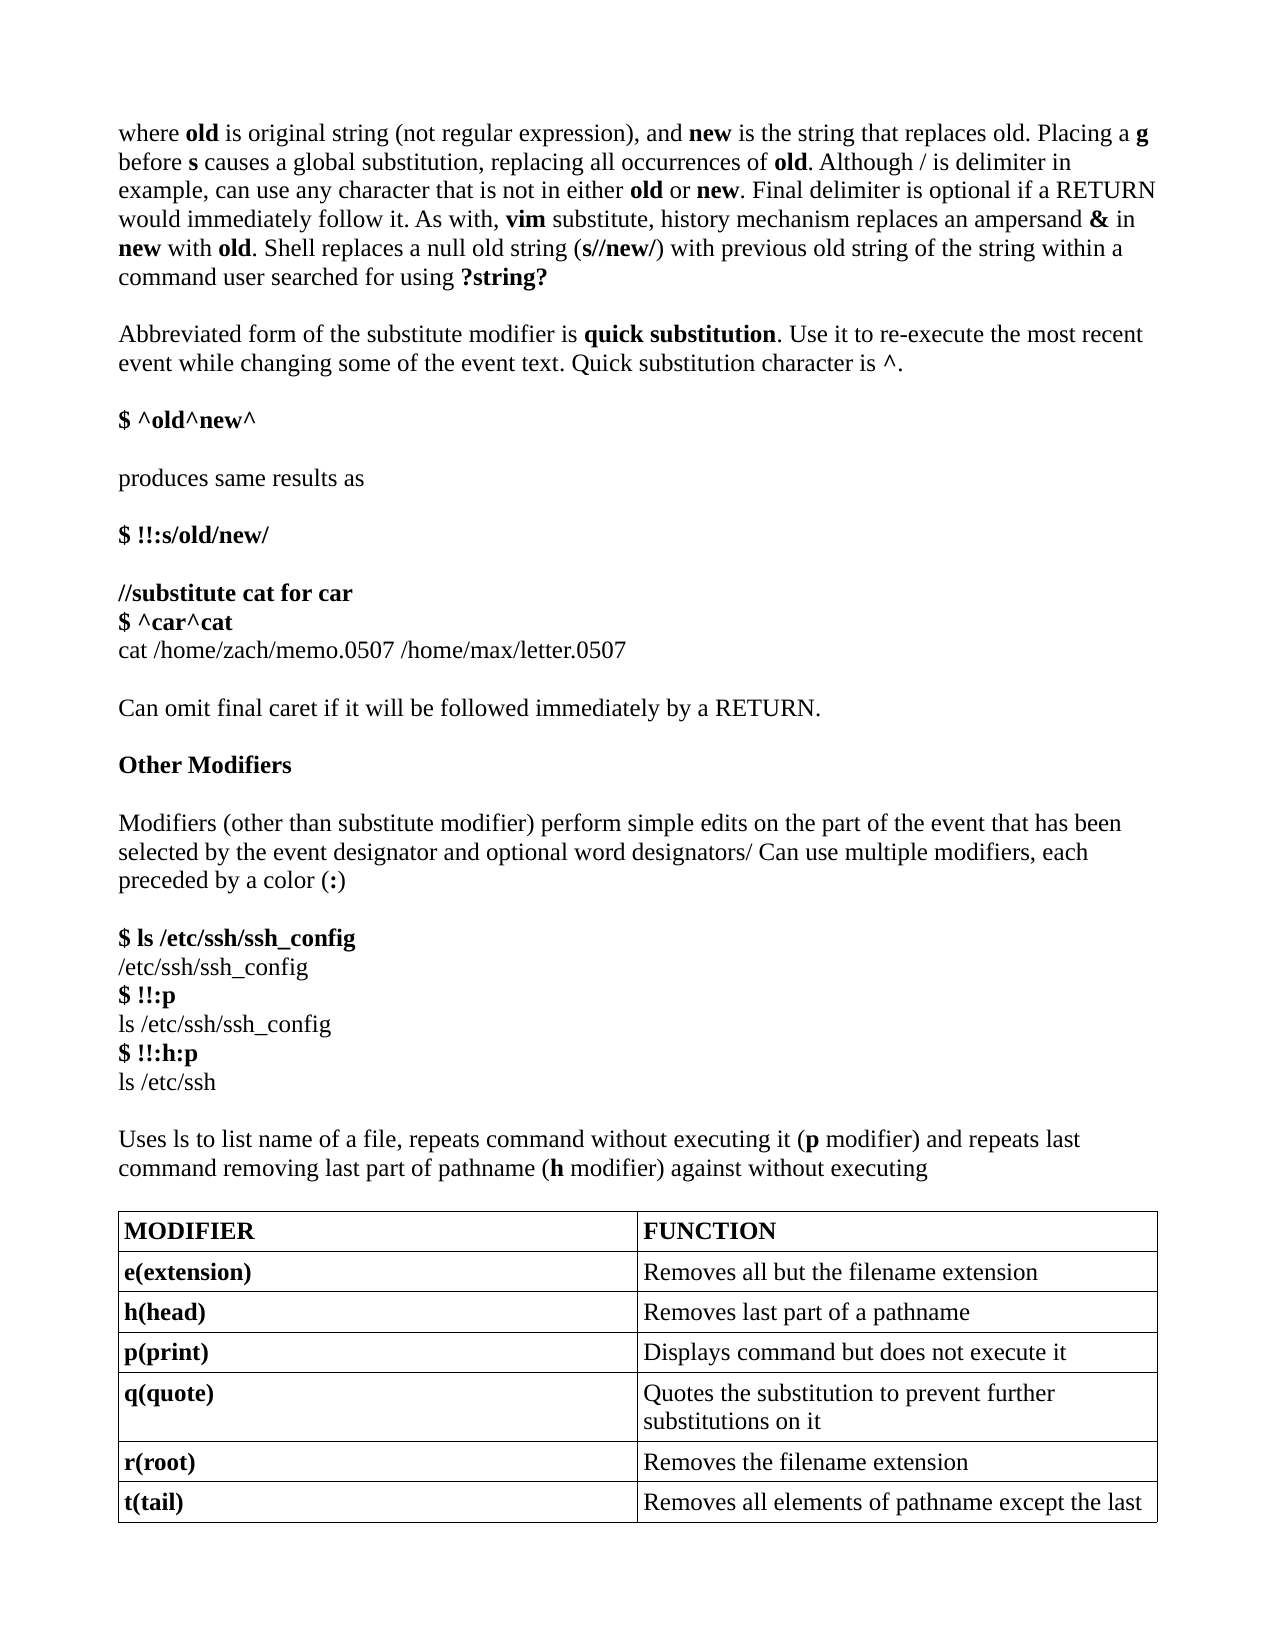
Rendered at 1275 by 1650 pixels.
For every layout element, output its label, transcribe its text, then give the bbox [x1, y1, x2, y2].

text $ ^car^cat [118, 607, 1157, 636]
text $ !!:h:p [118, 1038, 1157, 1067]
text Abbreviated form of the substitute modifier is quick substitution. Use it to re-execute the most recent event while changing some of the event text. Quick substitution character is ^. [118, 319, 1157, 377]
table_cell Removes last part of a pathname [638, 1292, 1157, 1332]
text Other Modifiers [118, 751, 1157, 779]
text $ ^old^new^ [118, 406, 1157, 434]
table_cell p(print) [119, 1333, 637, 1372]
text produces same results as [118, 463, 1157, 492]
table_cell Removes all elements of pathname except the last [638, 1482, 1157, 1522]
table_cell Removes all but the filename extension [638, 1252, 1157, 1291]
text Modifiers (other than substitute modifier) perform simple edits on the part of the event that has been selected by the event designator and optional word designators/ Can use multiple modifiers, each preceded by a color (:) [118, 808, 1157, 894]
text /etc/ssh/ssh_config [118, 952, 1157, 981]
text cat /home/zach/memo.0507 /home/max/letter.0507 [118, 636, 1157, 664]
table_cell Displays command but does not execute it [638, 1333, 1157, 1372]
text where old is original string (not regular expression), and new is the string that replaces old. Placing a g before s causes a global substitution, replacing all occurrences of old. Although / is delimiter in example, can use any character that is not in either old or new. Final delimiter is optional if a RETURN would immediately follow it. As with, vim substitute, history mechanism replaces an ampersand & in new with old. Shell replaces a null old string (s//new/) with previous old string of the string within a command user searched for using ?string? [118, 118, 1157, 291]
table_cell q(quote) [119, 1373, 637, 1441]
table_cell t(tail) [119, 1482, 637, 1522]
text Can omit final caret if it will be followed immediately by a RETURN. [118, 693, 1157, 722]
table_cell r(root) [119, 1442, 637, 1481]
table_header FUNCTION [638, 1212, 1157, 1251]
table_cell Removes the filename extension [638, 1442, 1157, 1481]
table_cell Quotes the substitution to prevent further substitutions on it [638, 1373, 1157, 1441]
text ls /etc/ssh/ssh_config [118, 1009, 1157, 1038]
table_cell h(head) [119, 1292, 637, 1332]
text $ ls /etc/ssh/ssh_config [118, 923, 1157, 952]
text ls /etc/ssh [118, 1067, 1157, 1096]
text //substitute cat for car [118, 578, 1157, 607]
text $ !!:p [118, 981, 1157, 1009]
table_cell e(extension) [119, 1252, 637, 1291]
text $ !!:s/old/new/ [118, 521, 1157, 549]
text Uses ls to list name of a file, repeats command without executing it (p modifier) and repeats last command removing last part of pathname (h modifier) against without executing [118, 1124, 1157, 1182]
table_header MODIFIER [119, 1212, 637, 1251]
